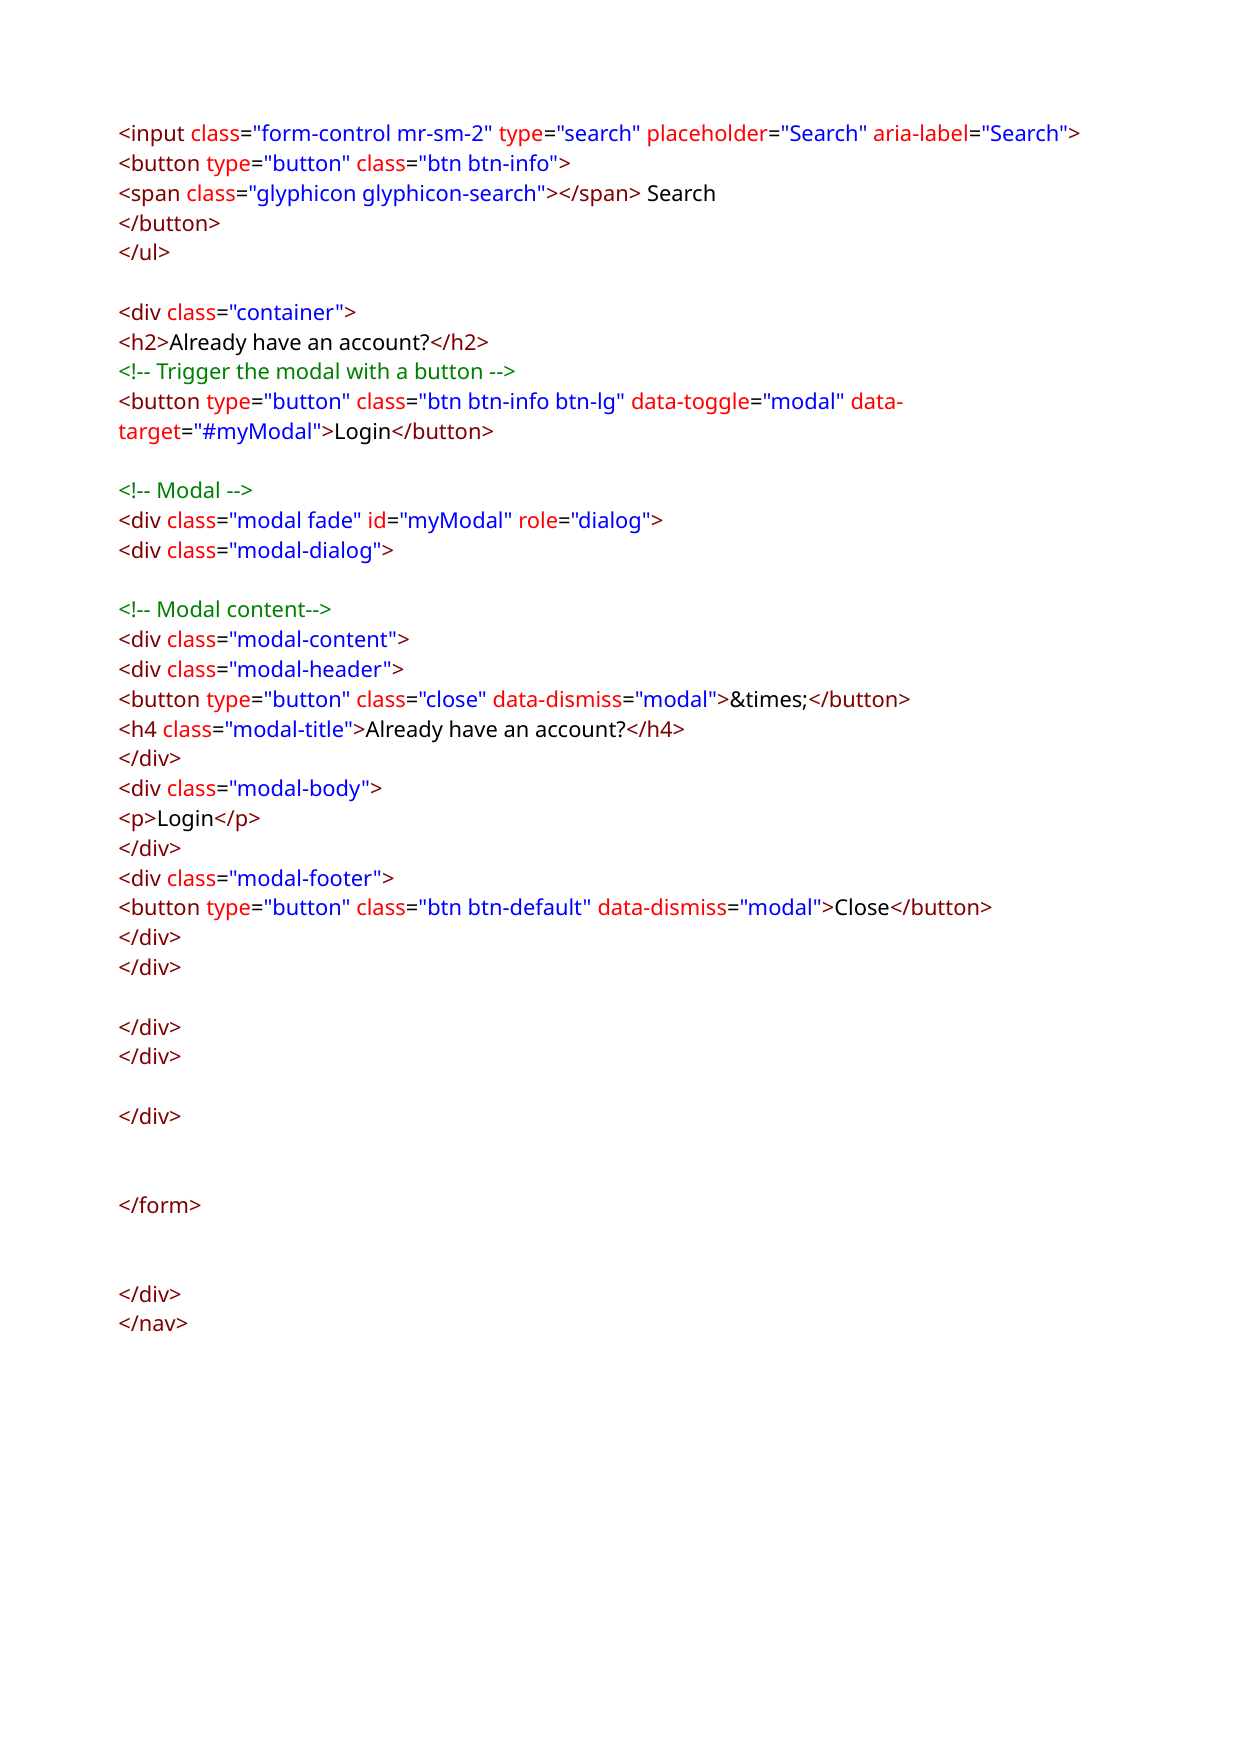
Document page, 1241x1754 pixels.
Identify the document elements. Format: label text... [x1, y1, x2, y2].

text <div class="modal-footer"> [118, 863, 1122, 892]
text <button type="button" class="btn btn-info btn-lg" data-toggle="modal" data-target="#myModal">Login</button> [118, 386, 1122, 446]
text </div> [118, 952, 1122, 982]
text <div class="modal-header"> [118, 654, 1122, 684]
text <button type="button" class="btn btn-info"> [118, 148, 1122, 178]
text </div> [118, 1279, 1122, 1308]
text </button> [118, 207, 1122, 237]
text </div> [118, 922, 1122, 952]
text <div class="modal-body"> [118, 773, 1122, 803]
text <p>Login</p> [118, 803, 1122, 833]
text <!-- Trigger the modal with a button --> [118, 356, 1122, 386]
text <!-- Modal content--> [118, 594, 1122, 624]
text </ul> [118, 237, 1122, 267]
text <h4 class="modal-title">Already have an account?</h4> [118, 714, 1122, 743]
text <div class="modal fade" id="myModal" role="dialog"> [118, 505, 1122, 535]
text <button type="button" class="btn btn-default" data-dismiss="modal">Close</button> [118, 892, 1122, 922]
text </div> [118, 1101, 1122, 1131]
text </div> [118, 1041, 1122, 1071]
text </div> [118, 1011, 1122, 1041]
text <span class="glyphicon glyphicon-search"></span> Search [118, 178, 1122, 207]
text <!-- Modal --> [118, 475, 1122, 505]
text <div class="modal-content"> [118, 624, 1122, 654]
text <h2>Already have an account?</h2> [118, 327, 1122, 356]
text </form> [118, 1190, 1122, 1219]
text <div class="container"> [118, 297, 1122, 327]
text <div class="modal-dialog"> [118, 535, 1122, 565]
text <button type="button" class="close" data-dismiss="modal">&times;</button> [118, 684, 1122, 714]
text </div> [118, 743, 1122, 773]
text </nav> [118, 1308, 1122, 1338]
text <input class="form-control mr-sm-2" type="search" placeholder="Search" aria-label="Search"> [118, 118, 1122, 148]
text </div> [118, 833, 1122, 863]
